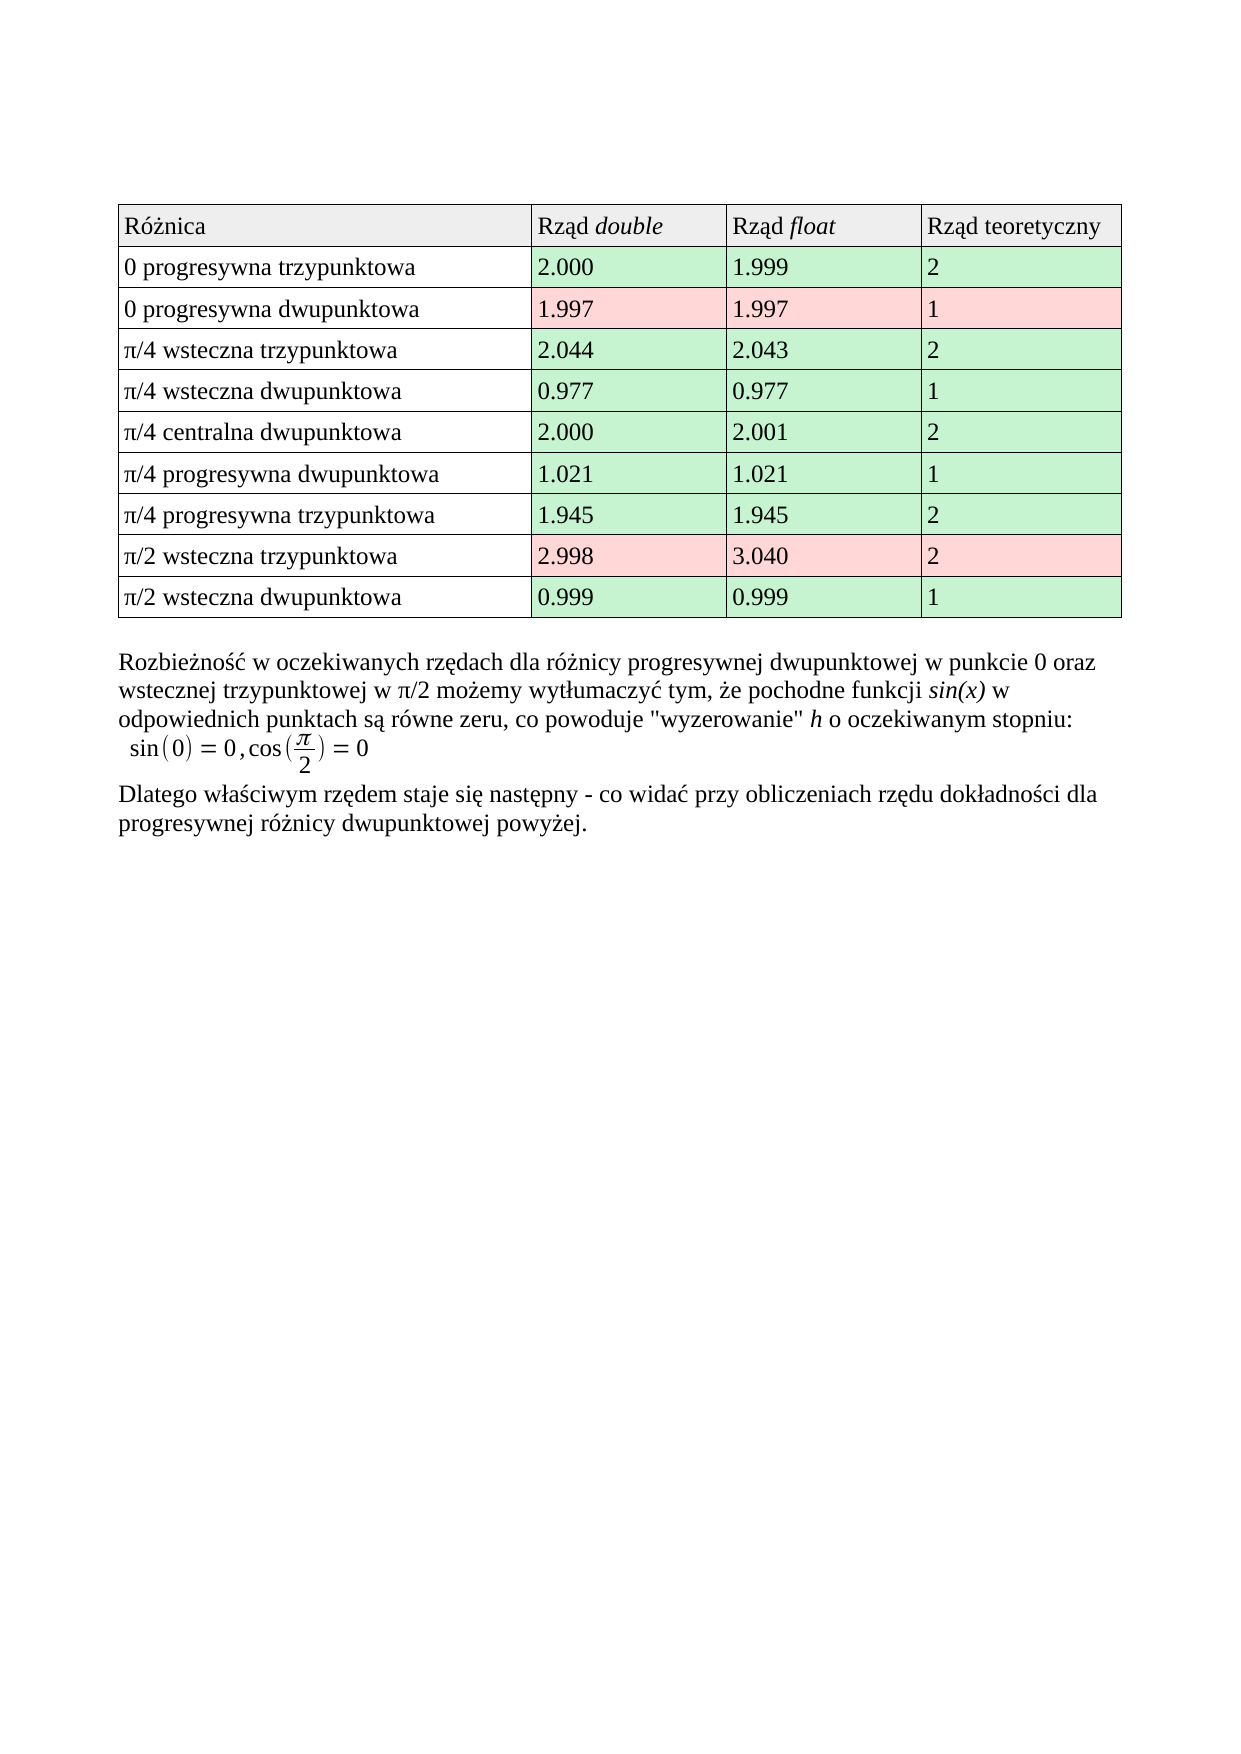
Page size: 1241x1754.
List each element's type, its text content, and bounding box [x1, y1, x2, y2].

table_cell π/2 wsteczna dwupunktowa [119, 577, 531, 617]
table_cell 2 [922, 329, 1121, 369]
table_cell 2 [922, 535, 1121, 576]
table_header Rząd float [727, 205, 921, 246]
table_cell 0 progresywna trzypunktowa [119, 247, 531, 287]
table_header Rząd double [532, 205, 726, 246]
table_cell π/4 wsteczna trzypunktowa [119, 329, 531, 369]
table_cell 0.977 [532, 370, 726, 411]
table_cell 2.998 [532, 535, 726, 576]
table_header Rząd teoretyczny [922, 205, 1121, 246]
table_cell 1 [922, 288, 1121, 328]
table_cell π/4 progresywna dwupunktowa [119, 453, 531, 493]
table_header Różnica [119, 205, 531, 246]
table_cell π/2 wsteczna trzypunktowa [119, 535, 531, 576]
table_cell 0.999 [532, 577, 726, 617]
table_cell 2.000 [532, 412, 726, 452]
table_cell 0 progresywna dwupunktowa [119, 288, 531, 328]
table_cell 0.999 [727, 577, 921, 617]
table_cell 1 [922, 453, 1121, 493]
table_cell 2.044 [532, 329, 726, 369]
table_cell 2 [922, 247, 1121, 287]
table_cell 1.997 [532, 288, 726, 328]
table_cell 1 [922, 577, 1121, 617]
table_cell 1.021 [727, 453, 921, 493]
text Dlatego właściwym rzędem staje się następny - co widać przy obliczeniach rzędu dokładności dla progresywnej różnicy dwupunktowej powyżej. [118, 779, 1122, 836]
table_cell 1.999 [727, 247, 921, 287]
table_cell π/4 centralna dwupunktowa [119, 412, 531, 452]
table_cell 2 [922, 494, 1121, 534]
text Rozbieżność w oczekiwanych rzędach dla różnicy progresywnej dwupunktowej w punkcie 0 oraz wstecznej trzypunktowej w π/2 możemy wytłumaczyć tym, że pochodne funkcji sin(x) w odpowiednich punktach są równe zeru, co powoduje "wyzerowanie" h o oczekiwanym stopniu: [118, 647, 1122, 779]
table_cell 1.997 [727, 288, 921, 328]
table_cell 2.000 [532, 247, 726, 287]
table_cell 3.040 [727, 535, 921, 576]
table_cell 2.043 [727, 329, 921, 369]
table_cell π/4 wsteczna dwupunktowa [119, 370, 531, 411]
table_cell 1.945 [727, 494, 921, 534]
table_cell 1.021 [532, 453, 726, 493]
table_cell 1 [922, 370, 1121, 411]
table_cell 2 [922, 412, 1121, 452]
table_cell π/4 progresywna trzypunktowa [119, 494, 531, 534]
table_cell 1.945 [532, 494, 726, 534]
table_cell 0.977 [727, 370, 921, 411]
table_cell 2.001 [727, 412, 921, 452]
